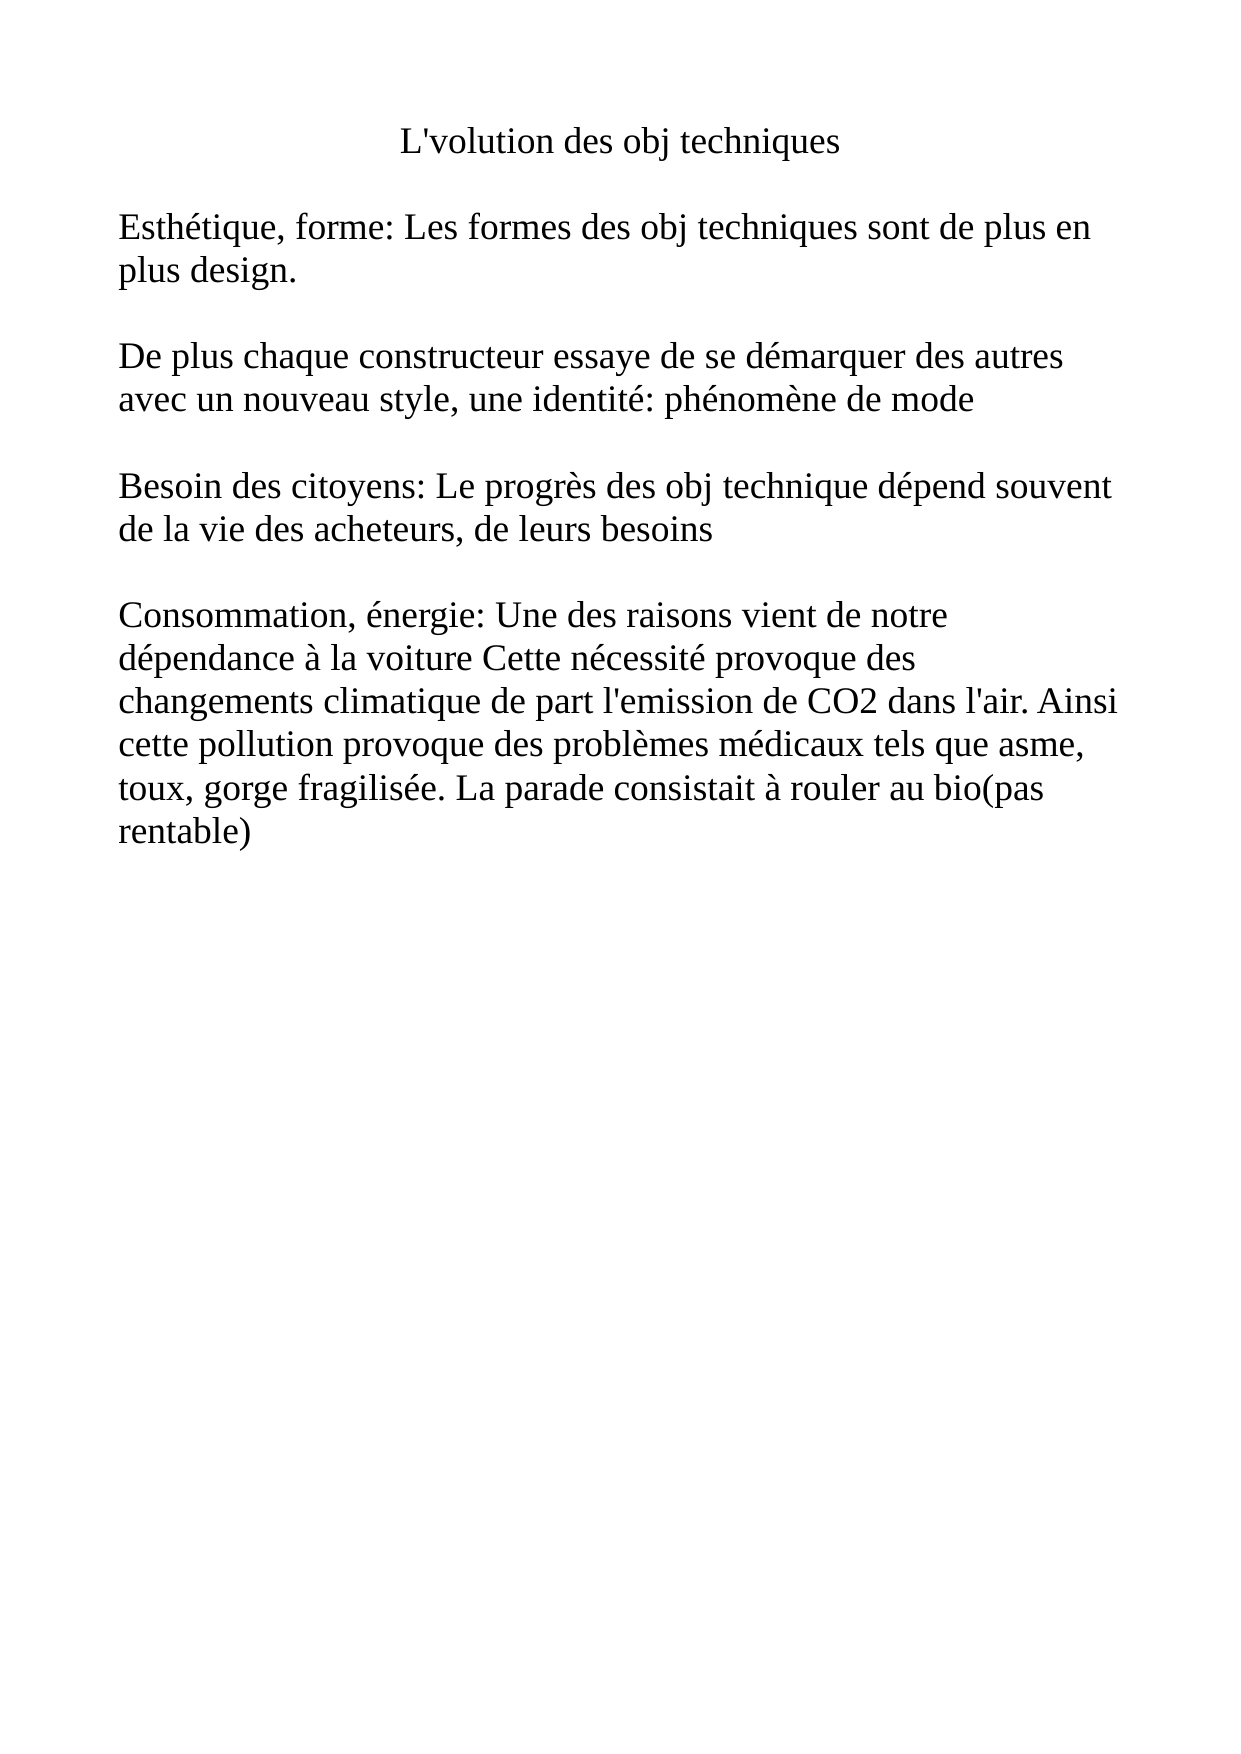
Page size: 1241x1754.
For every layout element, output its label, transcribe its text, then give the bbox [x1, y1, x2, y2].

text Besoin des citoyens: Le progrès des obj technique dépend souvent de la vie des acheteurs, de leurs besoins [118, 463, 1122, 549]
text L'volution des obj techniques [118, 118, 1122, 161]
text De plus chaque constructeur essaye de se démarquer des autres avec un nouveau style, une identité: phénomène de mode [118, 334, 1122, 420]
text Consommation, énergie: Une des raisons vient de notre dépendance à la voiture Cette nécessité provoque des changements climatique de part l'emission de CO2 dans l'air. Ainsi cette pollution provoque des problèmes médicaux tels que asme, toux, gorge fragilisée. La parade consistait à rouler au bio(pas rentable) [118, 592, 1122, 851]
text Esthétique, forme: Les formes des obj techniques sont de plus en plus design. [118, 204, 1122, 291]
